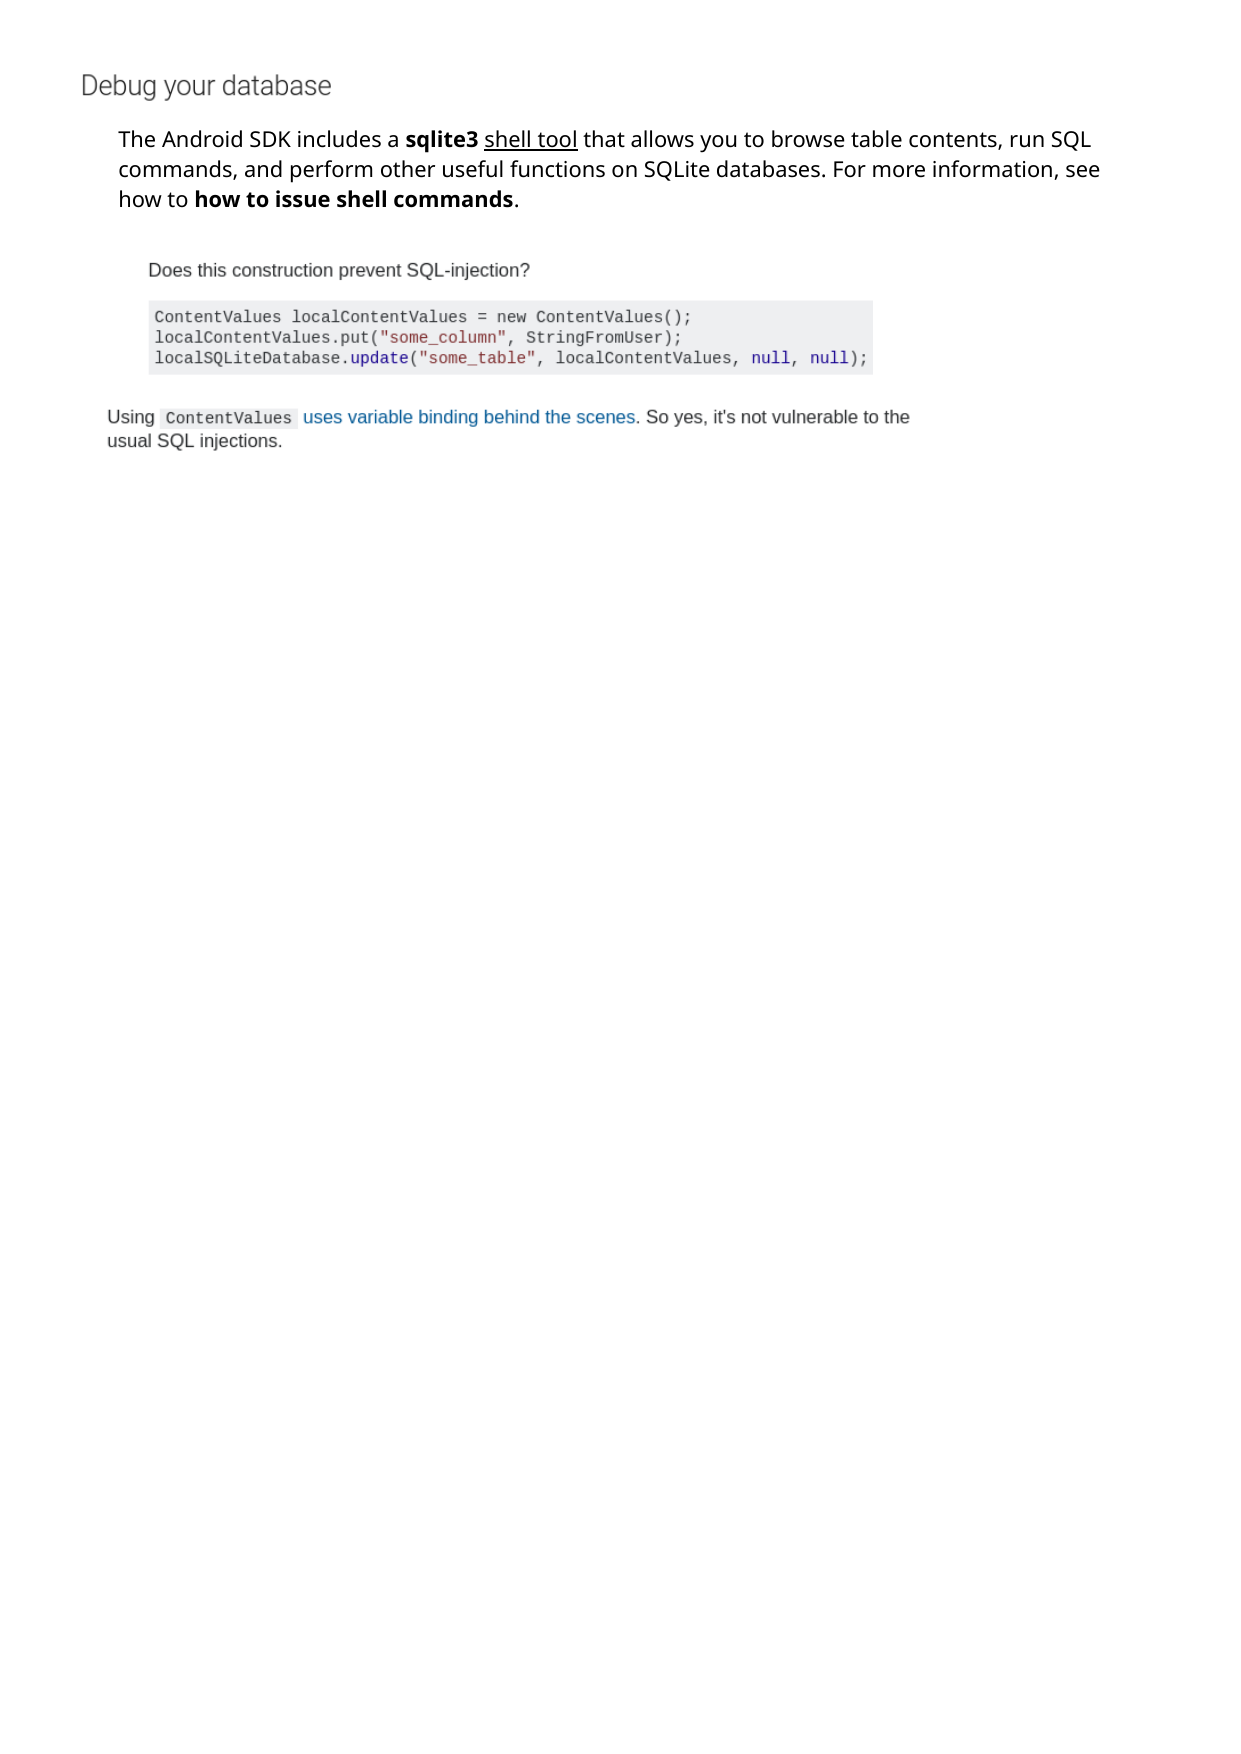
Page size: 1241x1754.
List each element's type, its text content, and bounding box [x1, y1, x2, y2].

picture [78, 69, 334, 104]
picture [142, 255, 873, 377]
text The Android SDK includes a sqlite3 shell tool that allows you to browse table contents, run SQL commands, and perform other useful functions on SQLite databases. For more information, see how to how to issue shell commands. [118, 124, 1122, 213]
picture [101, 403, 913, 454]
